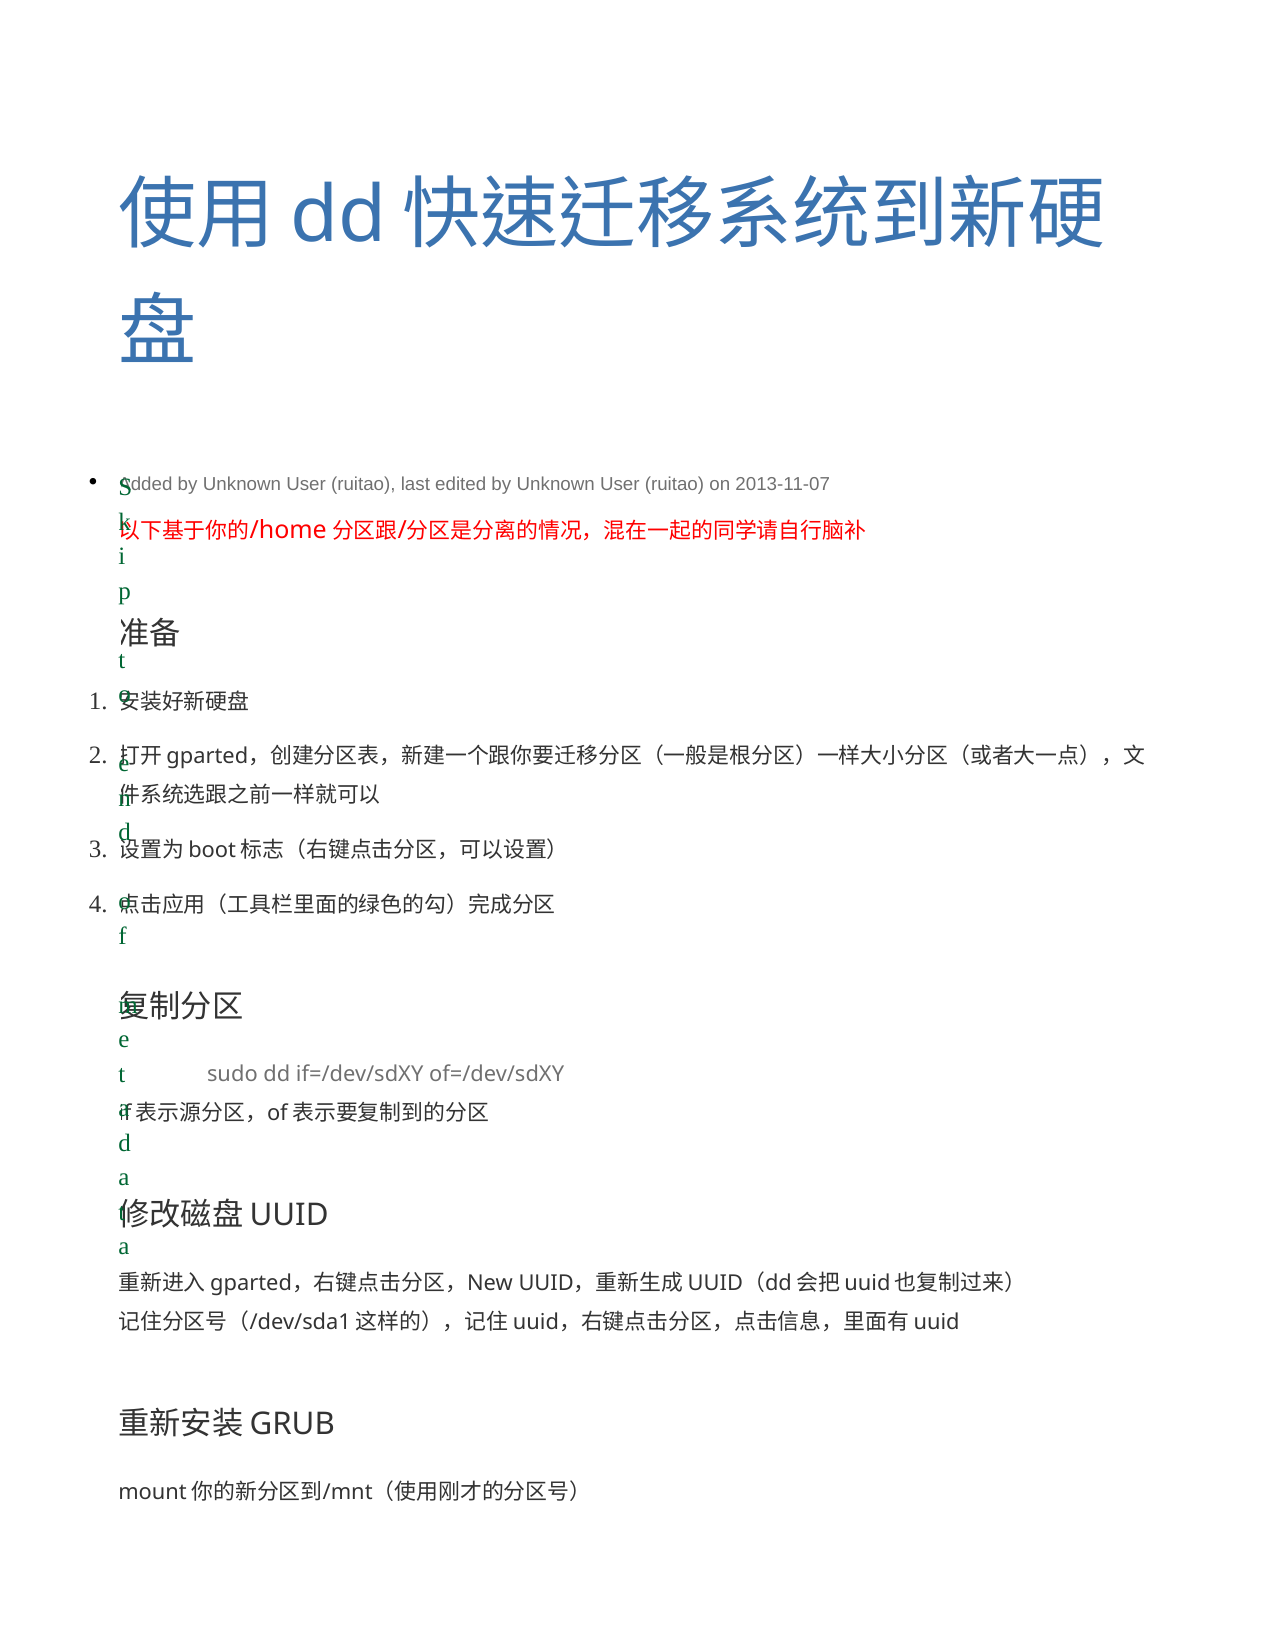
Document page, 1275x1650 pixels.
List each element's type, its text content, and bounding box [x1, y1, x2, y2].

list 设置为boot标志（右键点击分区，可以设置） [121, 825, 1157, 864]
text mount你的新分区到/mnt（使用刚才的分区号） [118, 1466, 1157, 1505]
subtitle 复制分区 [121, 981, 1157, 1026]
text 以下基于你的/home分区跟/分区是分离的情况，混在一起的同学请自行脑补 [121, 507, 1157, 546]
text 重新进入gparted，右键点击分区，New UUID，重新生成UUID（dd会把uuid也复制过来） 记住分区号（/dev/sda1这样的），记住uuid，右键点击分区，点击信息，里面有uuid [118, 1258, 1157, 1336]
subtitle 准备 [121, 608, 1157, 654]
subtitle 修改磁盘UUID [121, 1189, 1157, 1235]
text if表示源分区，of表示要复制到的分区 [121, 1088, 1157, 1127]
list 打开gparted，创建分区表，新建一个跟你要迁移分区（一般是根分区）一样大小分区（或者大一点），文件系统选跟之前一样就可以 [121, 731, 1157, 809]
text sudo dd if=/dev/sdXY of=/dev/sdXY [207, 1049, 1098, 1088]
subtitle 重新安装GRUB [118, 1398, 1157, 1444]
list 安装好新硬盘 [121, 676, 1157, 715]
list 点击应用（工具栏里面的绿色的勾）完成分区 [121, 879, 1157, 918]
subtitle 使用dd快速迁移系统到新硬盘 [118, 147, 1157, 381]
list Added by Unknown User (ruitao), last edited by Unknown User (ruitao) on 2013-11-07 [121, 472, 1157, 496]
